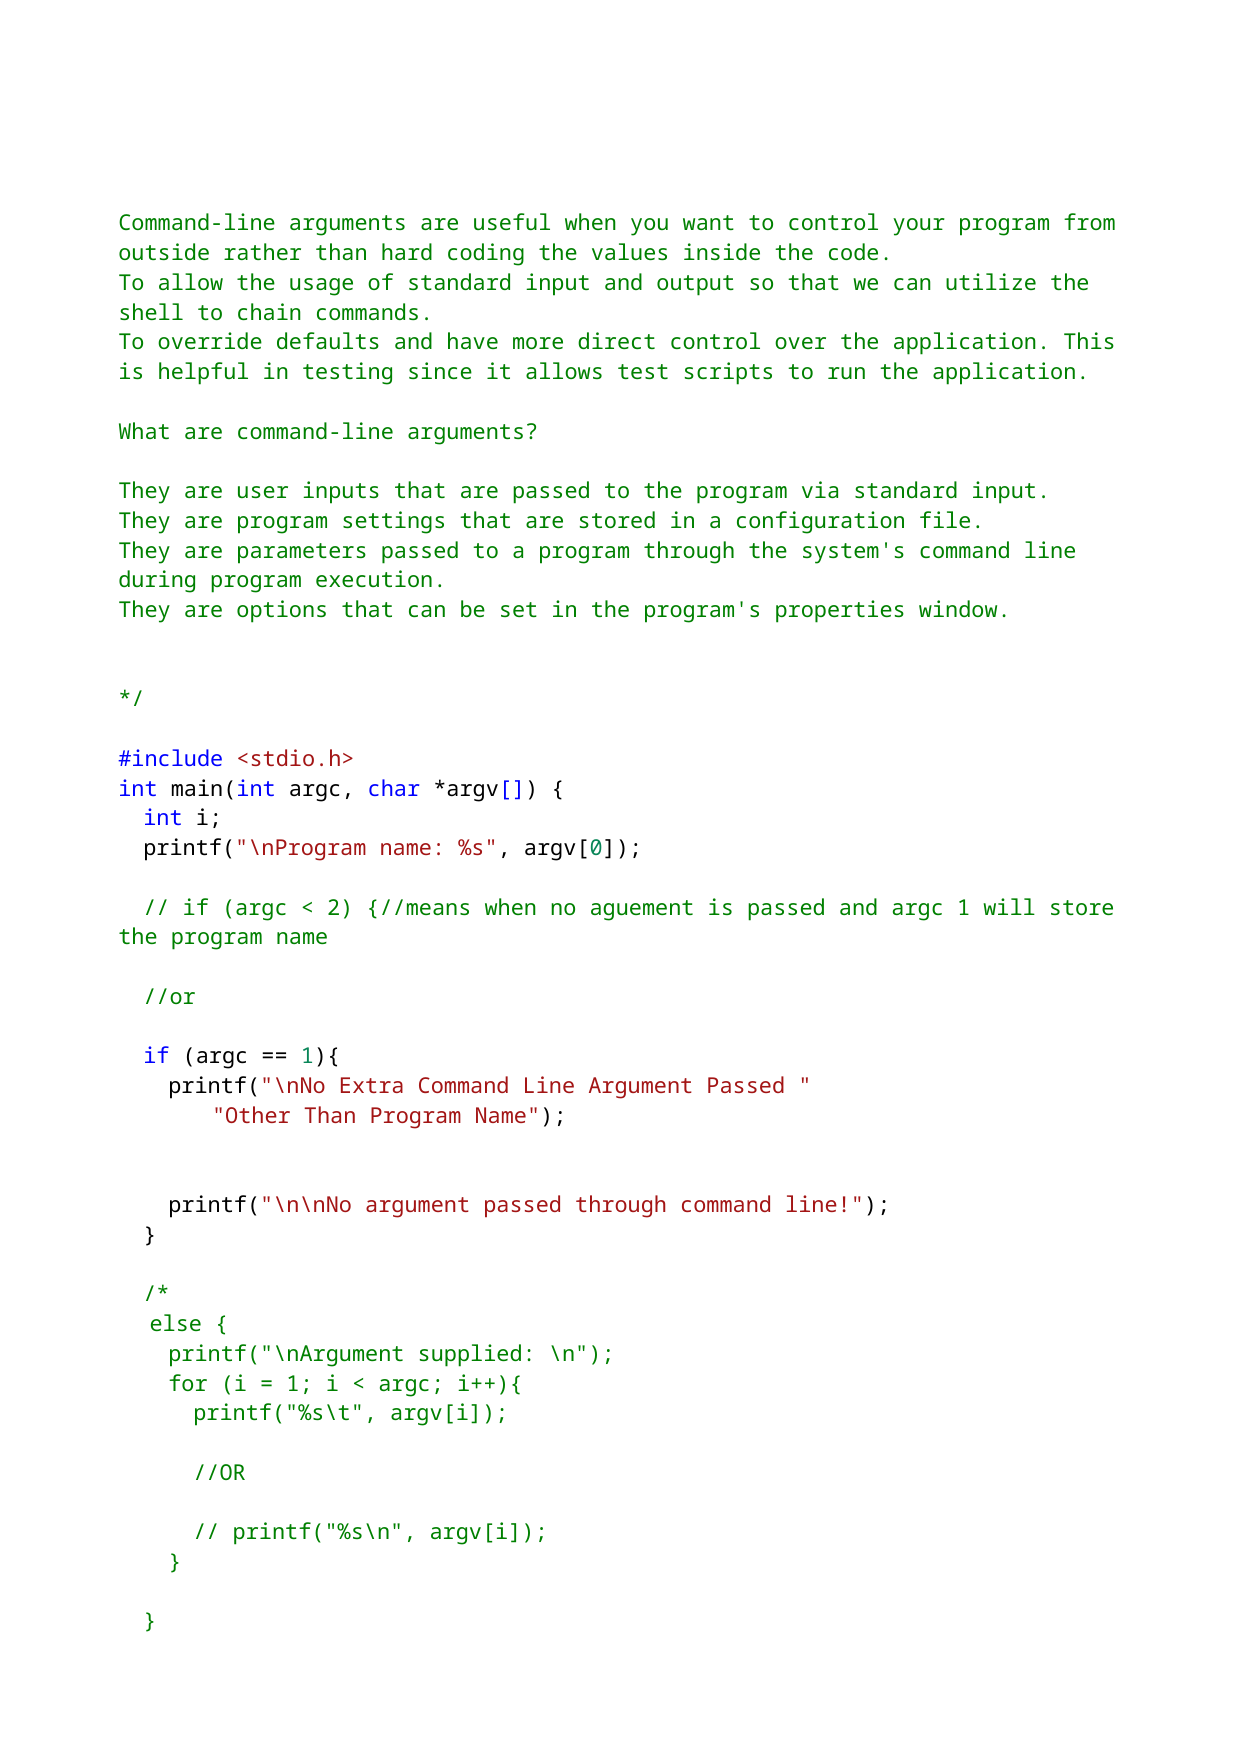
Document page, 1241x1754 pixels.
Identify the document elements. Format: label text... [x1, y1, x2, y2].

text else { [118, 1308, 1122, 1338]
text if (argc == 1){ [118, 1040, 1122, 1070]
text To allow the usage of standard input and output so that we can utilize the shell to chain commands. [118, 267, 1122, 326]
text What are command-line arguments? [118, 416, 1122, 445]
text //OR [118, 1457, 1122, 1487]
text printf("\nArgument supplied: \n"); [118, 1338, 1122, 1367]
text } [118, 1219, 1122, 1248]
text } [118, 1546, 1122, 1576]
text int main(int argc, char *argv[]) { [118, 772, 1122, 802]
text /* [118, 1278, 1122, 1308]
text int i; [118, 802, 1122, 832]
text printf("\nNo Extra Command Line Argument Passed " [118, 1070, 1122, 1100]
text printf("\nProgram name: %s", argv[0]); [118, 832, 1122, 862]
text They are options that can be set in the program's properties window. [118, 594, 1122, 624]
text "Other Than Program Name"); [118, 1100, 1122, 1130]
text printf("%s\t", argv[i]); [118, 1397, 1122, 1427]
text printf("\n\nNo argument passed through command line!"); [118, 1189, 1122, 1219]
text } [118, 1606, 1122, 1635]
text They are parameters passed to a program through the system's command line during program execution. [118, 535, 1122, 594]
text // if (argc < 2) {//means when no aguement is passed and argc 1 will store the program name [118, 892, 1122, 951]
text */ [118, 683, 1122, 713]
text To override defaults and have more direct control over the application. This is helpful in testing since it allows test scripts to run the application. [118, 326, 1122, 386]
text Command-line arguments are useful when you want to control your program from outside rather than hard coding the values inside the code. [118, 207, 1122, 267]
text // printf("%s\n", argv[i]); [118, 1516, 1122, 1546]
text //or [118, 981, 1122, 1011]
text #include <stdio.h> [118, 743, 1122, 772]
text They are program settings that are stored in a configuration file. [118, 505, 1122, 535]
text They are user inputs that are passed to the program via standard input. [118, 475, 1122, 505]
text for (i = 1; i < argc; i++){ [118, 1367, 1122, 1397]
